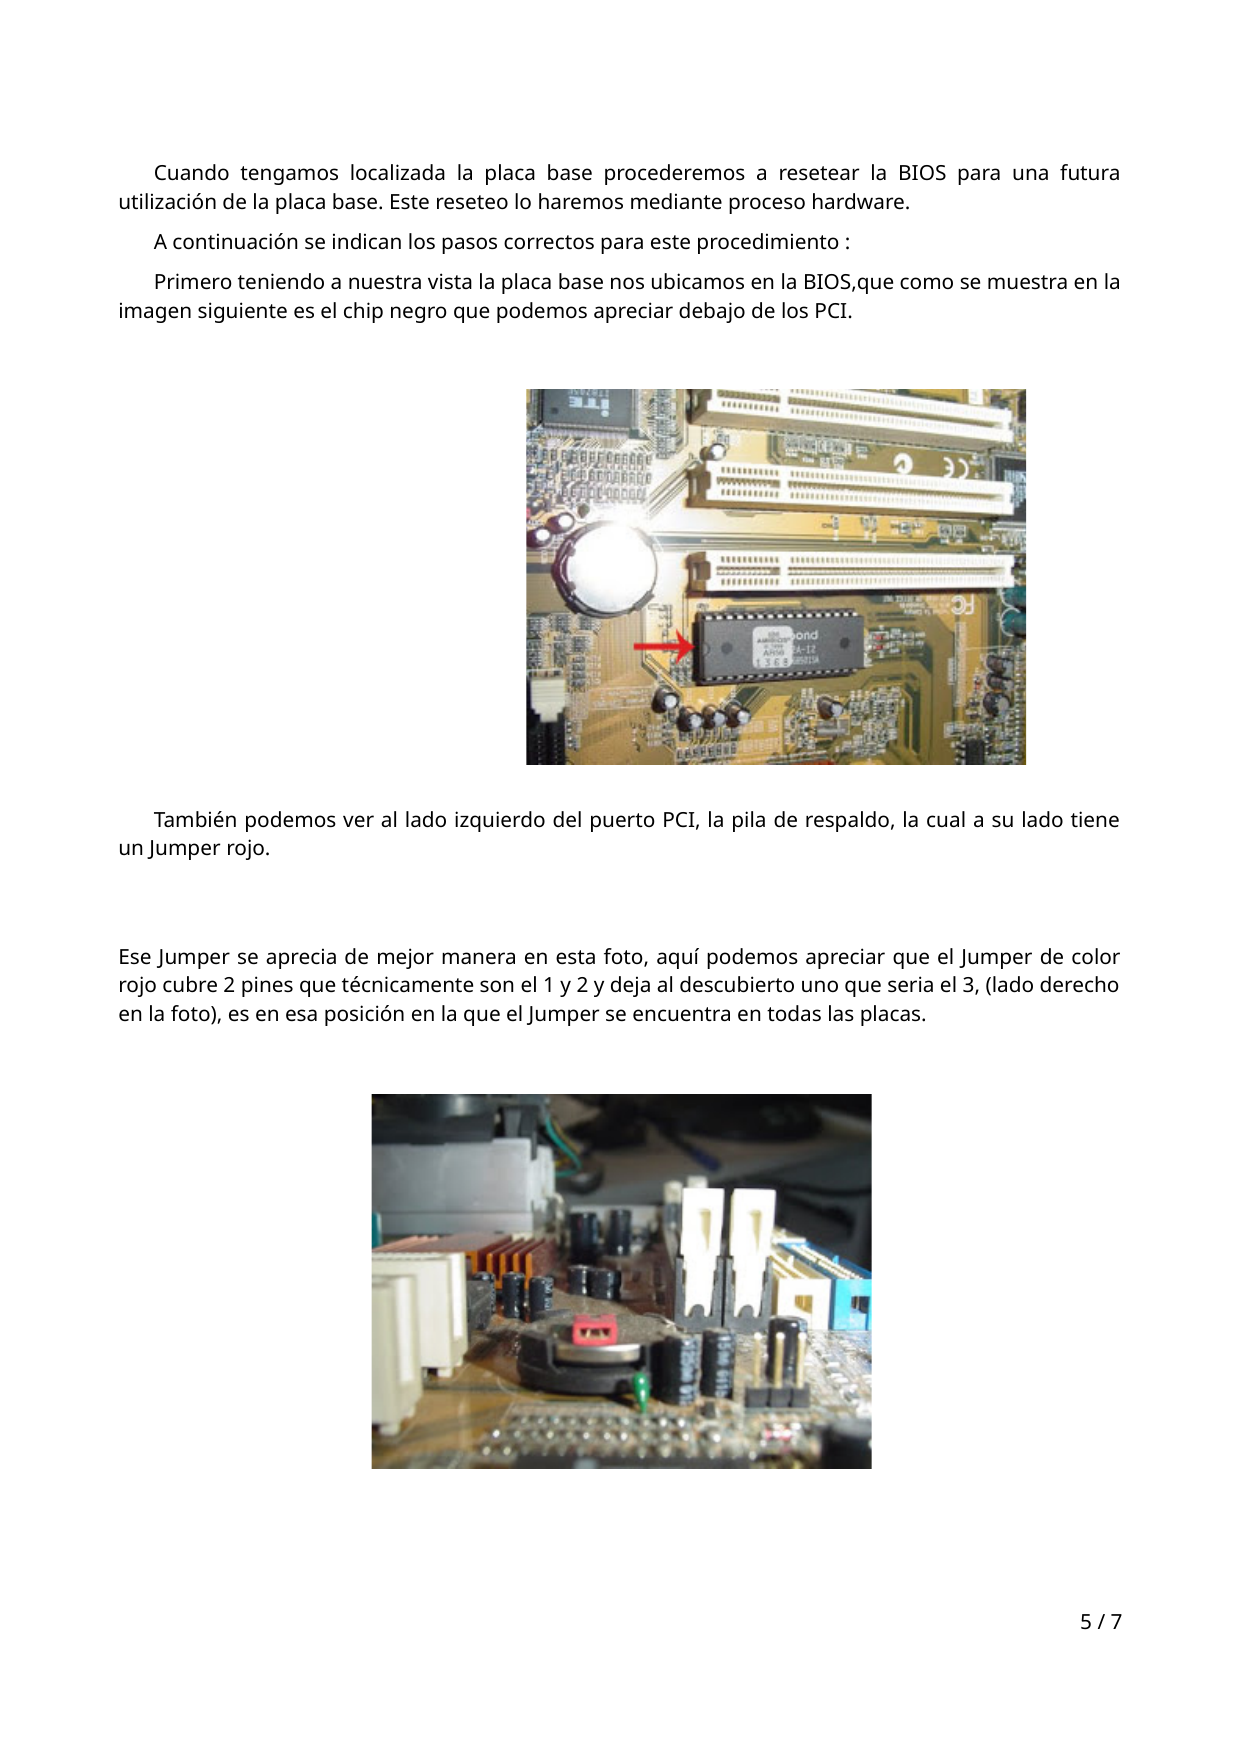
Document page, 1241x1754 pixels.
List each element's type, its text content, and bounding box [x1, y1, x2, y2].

picture [371, 1094, 872, 1469]
text Primero teniendo a nuestra vista la placa base nos ubicamos en la BIOS,que como se muestra en la imagen siguiente es el chip negro que podemos apreciar debajo de los PCI. [118, 267, 1122, 324]
text Cuando tengamos localizada la placa base procederemos a resetear la BIOS para una futura utilización de la placa base. Este reseteo lo haremos mediante proceso hardware. [118, 158, 1122, 215]
text También podemos ver al lado izquierdo del puerto PCI, la pila de respaldo, la cual a su lado tiene un Jumper rojo. [118, 805, 1122, 862]
text Ese Jumper se aprecia de mejor manera en esta foto, aquí podemos apreciar que el Jumper de color rojo cubre 2 pines que técnicamente son el 1 y 2 y deja al descubierto uno que seria el 3, (lado derecho en la foto), es en esa posición en la que el Jumper se encuentra en todas las placas. [118, 914, 1122, 1027]
picture [526, 389, 1027, 765]
text A continuación se indican los pasos correctos para este procedimiento : [118, 227, 1122, 256]
